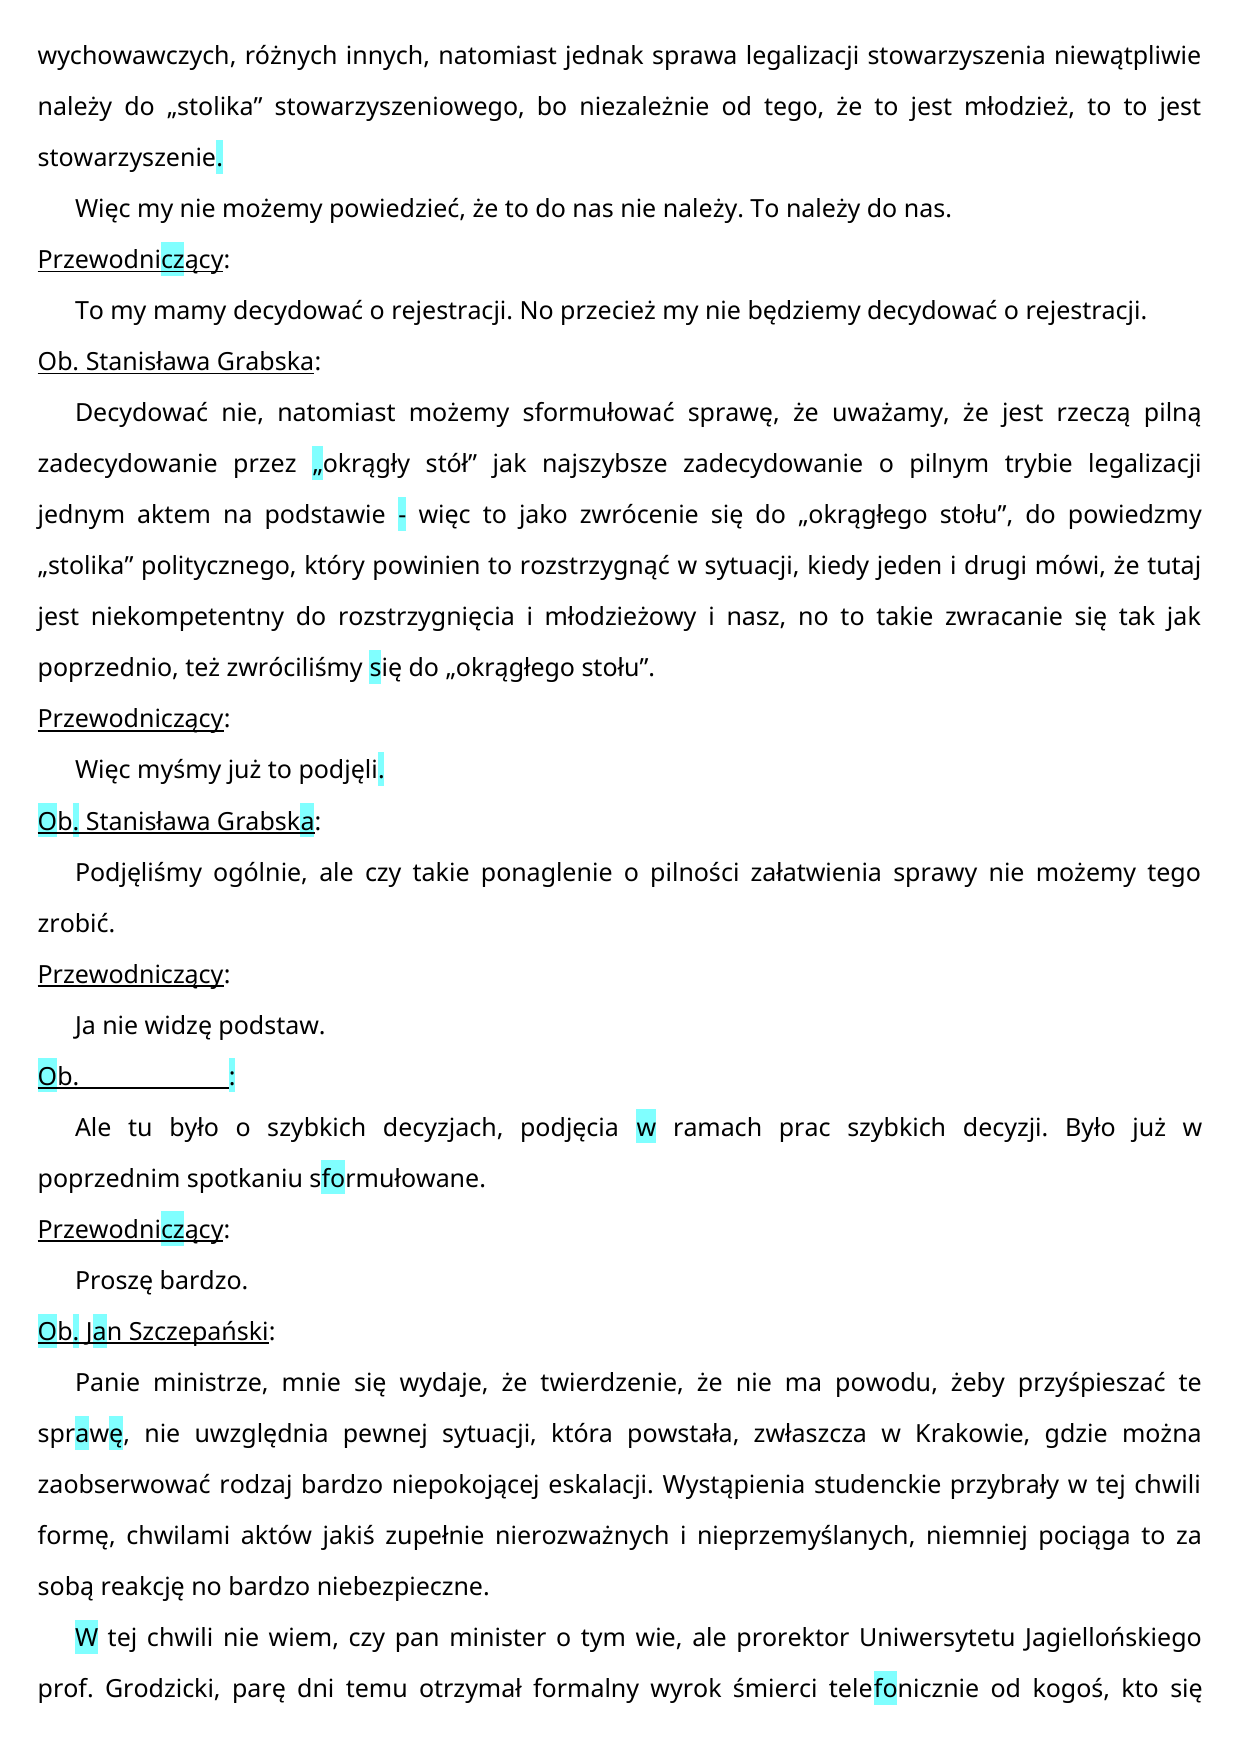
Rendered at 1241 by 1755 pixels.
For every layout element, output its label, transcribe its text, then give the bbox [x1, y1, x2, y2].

text Ob. Jan Szczepański: [37, 1313, 1203, 1348]
text Ale tu było o szybkich decyzjach, podjęcia w ramach prac szybkich decyzji. Było już w poprzednim spotkaniu sformułowane. [37, 1109, 1203, 1194]
text Przewodniczący: [37, 701, 1203, 735]
text Ob. Stanisława Grabska: [37, 803, 1203, 837]
text Panie ministrze, mnie się wydaje, że twierdzenie, że nie ma powodu, żeby przyśpieszać te sprawę, nie uwzględnia pewnej sytuacji, która powstała, zwłaszcza w Krakowie, gdzie można zaobserwować rodzaj bardzo niepokojącej eskalacji. Wystąpienia studenckie przybrały w tej chwili formę, chwilami aktów jakiś zupełnie nierozważnych i nieprzemyślanych, niemniej pociąga to za sobą reakcję no bardzo niebezpieczne. [37, 1364, 1203, 1603]
text W tej chwili nie wiem, czy pan minister o tym wie, ale prorektor Uniwersytetu Jagiellońskiego prof. Grodzicki, parę dni temu otrzymał formalny wyrok śmierci telefonicznie od kogoś, kto się [37, 1620, 1203, 1705]
text Ob. : [37, 1058, 1203, 1092]
text Decydować nie, natomiast możemy sformułować sprawę, że uważamy, że jest rzeczą pilną zadecydowanie przez „okrągły stół” jak najszybsze zadecydowanie o pilnym trybie legalizacji jednym aktem na podstawie - więc to jako zwrócenie się do „okrągłego stołu”, do powiedzmy „stolika” politycznego, który powinien to rozstrzygnąć w sytuacji, kiedy jeden i drugi mówi, że tutaj jest niekompetentny do rozstrzygnięcia i młodzieżowy i nasz, no to takie zwracanie się tak jak poprzednio, też zwróciliśmy się do „okrągłego stołu”. [37, 395, 1203, 684]
text Podjęliśmy ogólnie, ale czy takie ponaglenie o pilności załatwienia sprawy nie możemy tego zrobić. [37, 854, 1203, 939]
text Proszę bardzo. [37, 1262, 1203, 1297]
text Więc myśmy już to podjęli. [37, 752, 1203, 786]
text Przewodniczący: [37, 1211, 1203, 1246]
text Przewodniczący: [37, 242, 1203, 276]
text Więc my nie możemy powiedzieć, że to do nas nie należy. To należy do nas. [37, 191, 1203, 225]
text To my mamy decydować o rejestracji. No przecież my nie będziemy decydować o rejestracji. [37, 293, 1203, 327]
text Przewodniczący: [37, 956, 1203, 990]
text Ob. Stanisława Grabska: [37, 344, 1203, 378]
text wychowawczych, różnych innych, natomiast jednak sprawa legalizacji stowarzyszenia niewątpliwie należy do „stolika” stowarzyszeniowego, bo niezależnie od tego, że to jest młodzież, to to jest stowarzyszenie. [37, 37, 1203, 174]
text Ja nie widzę podstaw. [37, 1007, 1203, 1041]
